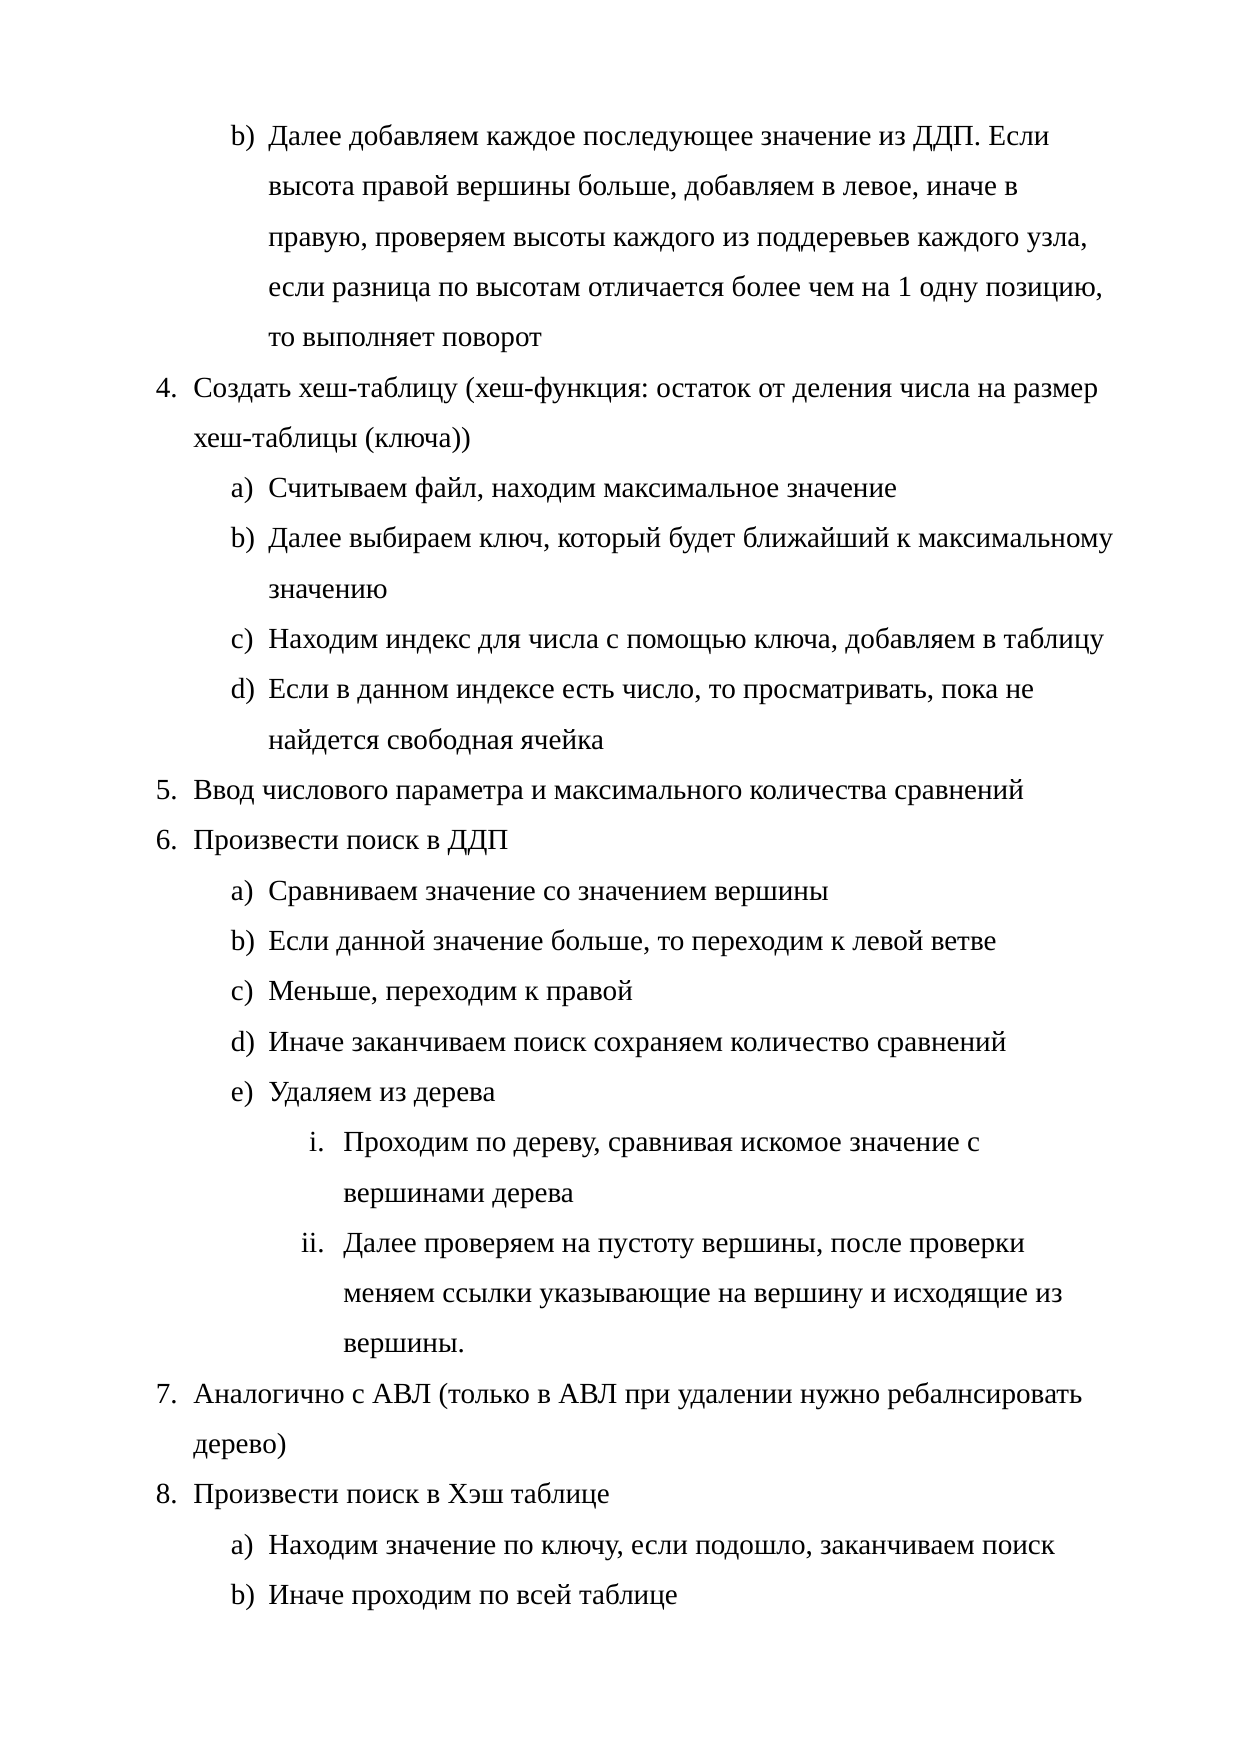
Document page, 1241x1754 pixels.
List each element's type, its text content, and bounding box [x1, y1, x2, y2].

list Произвести поиск в ДДП [156, 822, 1122, 856]
list Далее проверяем на пустоту вершины, после проверки меняем ссылки указывающие на вершину и исходящие из вершины. [324, 1225, 1122, 1359]
list Произвести поиск в Хэш таблице [156, 1477, 1122, 1510]
list Ввод числового параметра и максимального количества сравнений [156, 772, 1122, 806]
list Если данной значение больше, то переходим к левой ветве [231, 923, 1122, 957]
list Аналогично с АВЛ (только в АВЛ при удалении нужно ребалнсировать дерево) [156, 1376, 1122, 1460]
list Далее добавляем каждое последующее значение из ДДП. Если высота правой вершины больше, добавляем в левое, иначе в правую, проверяем высоты каждого из поддеревьев каждого узла, если разница по высотам отличается более чем на 1 одну позицию, то выполняет поворот [231, 118, 1122, 353]
list Удаляем из дерева [231, 1074, 1122, 1108]
list Меньше, переходим к правой [231, 973, 1122, 1007]
list Создать хеш-таблицу (хеш-функция: остаток от деления числа на размер хеш-таблицы (ключа)) [156, 370, 1122, 453]
list Если в данном индексе есть число, то просматривать, пока не найдется свободная ячейка [231, 672, 1122, 755]
list Находим индекс для числа с помощью ключа, добавляем в таблицу [231, 621, 1122, 655]
list Считываем файл, находим максимальное значение [231, 470, 1122, 504]
list Находим значение по ключу, если подошло, заканчиваем поиск [231, 1527, 1122, 1560]
list Проходим по дереву, сравнивая искомое значение с вершинами дерева [324, 1124, 1122, 1208]
list Иначе заканчиваем поиск сохраняем количество сравнений [231, 1024, 1122, 1057]
list Сравниваем значение со значением вершины [231, 873, 1122, 906]
list Далее выбираем ключ, который будет ближайший к максимальному значению [231, 521, 1122, 604]
list Иначе проходим по всей таблице [231, 1577, 1122, 1611]
